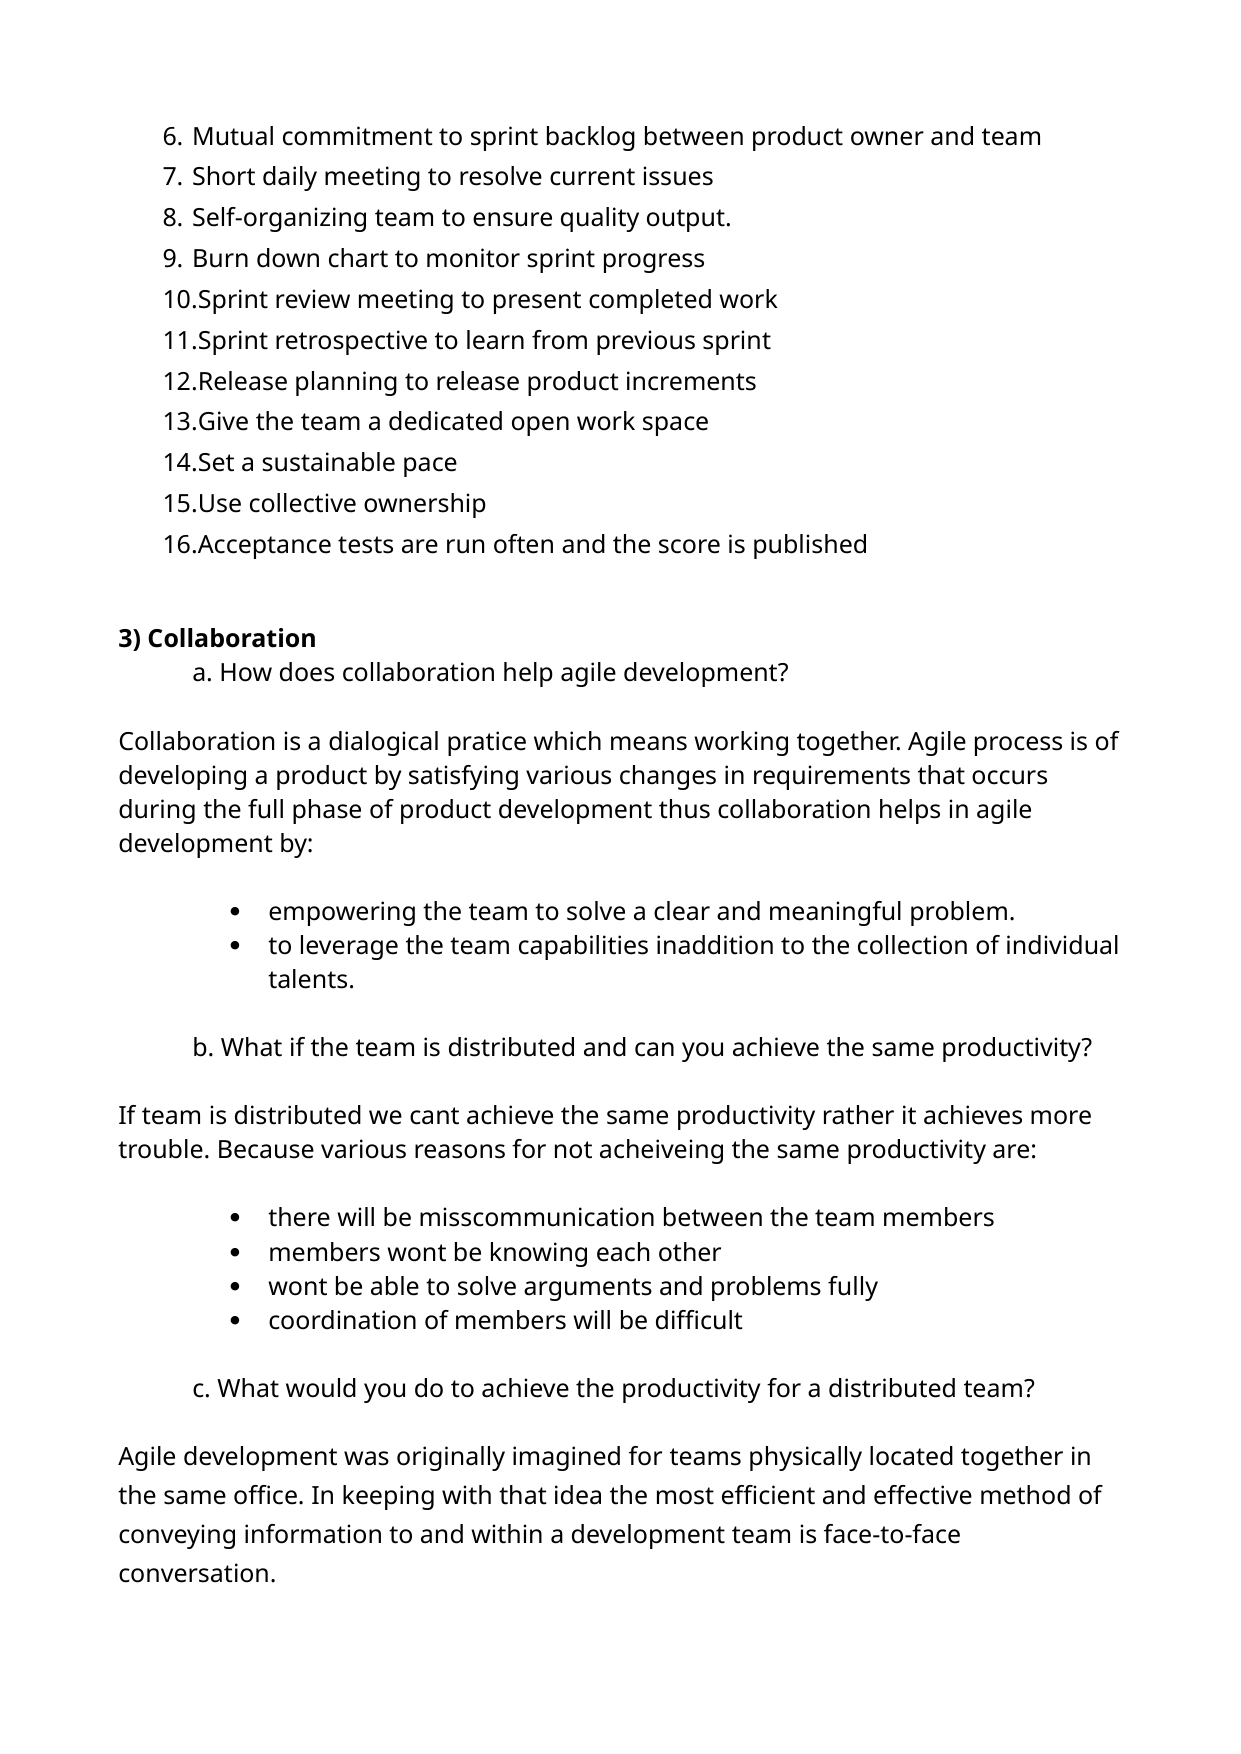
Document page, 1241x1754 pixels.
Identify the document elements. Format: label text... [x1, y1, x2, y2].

list empowering the team to solve a clear and meaningful problem. [231, 893, 1122, 928]
list Sprint review meeting to present completed work [162, 281, 1122, 316]
list Mutual commitment to sprint backlog between product owner and team [162, 118, 1122, 152]
text If team is distributed we cant achieve the same productivity rather it achieves more trouble. Because various reasons for not acheiveing the same productivity are: [118, 1098, 1122, 1166]
list Use collective ownership [162, 486, 1122, 520]
list Release planning to release product increments [162, 363, 1122, 397]
list Sprint retrospective to learn from previous sprint [162, 322, 1122, 356]
list Acceptance tests are run often and the score is published [162, 526, 1122, 561]
list Give the team a dedicated open work space [162, 404, 1122, 438]
list there will be misscommunication between the team members [231, 1200, 1122, 1234]
text a. How does collaboration help agile development? [118, 655, 1122, 689]
text 3) Collaboration [118, 621, 1122, 655]
list coordination of members will be difficult [231, 1302, 1122, 1336]
text b. What if the team is distributed and can you achieve the same productivity? [118, 1030, 1122, 1064]
list to leverage the team capabilities inaddition to the collection of individual talents. [231, 928, 1122, 996]
text Collaboration is a dialogical pratice which means working together. Agile process is of developing a product by satisfying various changes in requirements that occurs during the full phase of product development thus collaboration helps in agile development by: [118, 723, 1122, 859]
list Burn down chart to monitor sprint progress [162, 241, 1122, 275]
list members wont be knowing each other [231, 1234, 1122, 1268]
list Short daily meeting to resolve current issues [162, 159, 1122, 193]
text Agile development was originally imagined for teams physically located together in the same office. In keeping with that idea the most efficient and effective method of conveying information to and within a development team is face-to-face conversation. [118, 1438, 1122, 1590]
list wont be able to solve arguments and problems fully [231, 1268, 1122, 1302]
text c. What would you do to achieve the productivity for a distributed team? [118, 1370, 1122, 1404]
list Set a sustainable pace [162, 445, 1122, 479]
list Self-organizing team to ensure quality output. [162, 200, 1122, 234]
